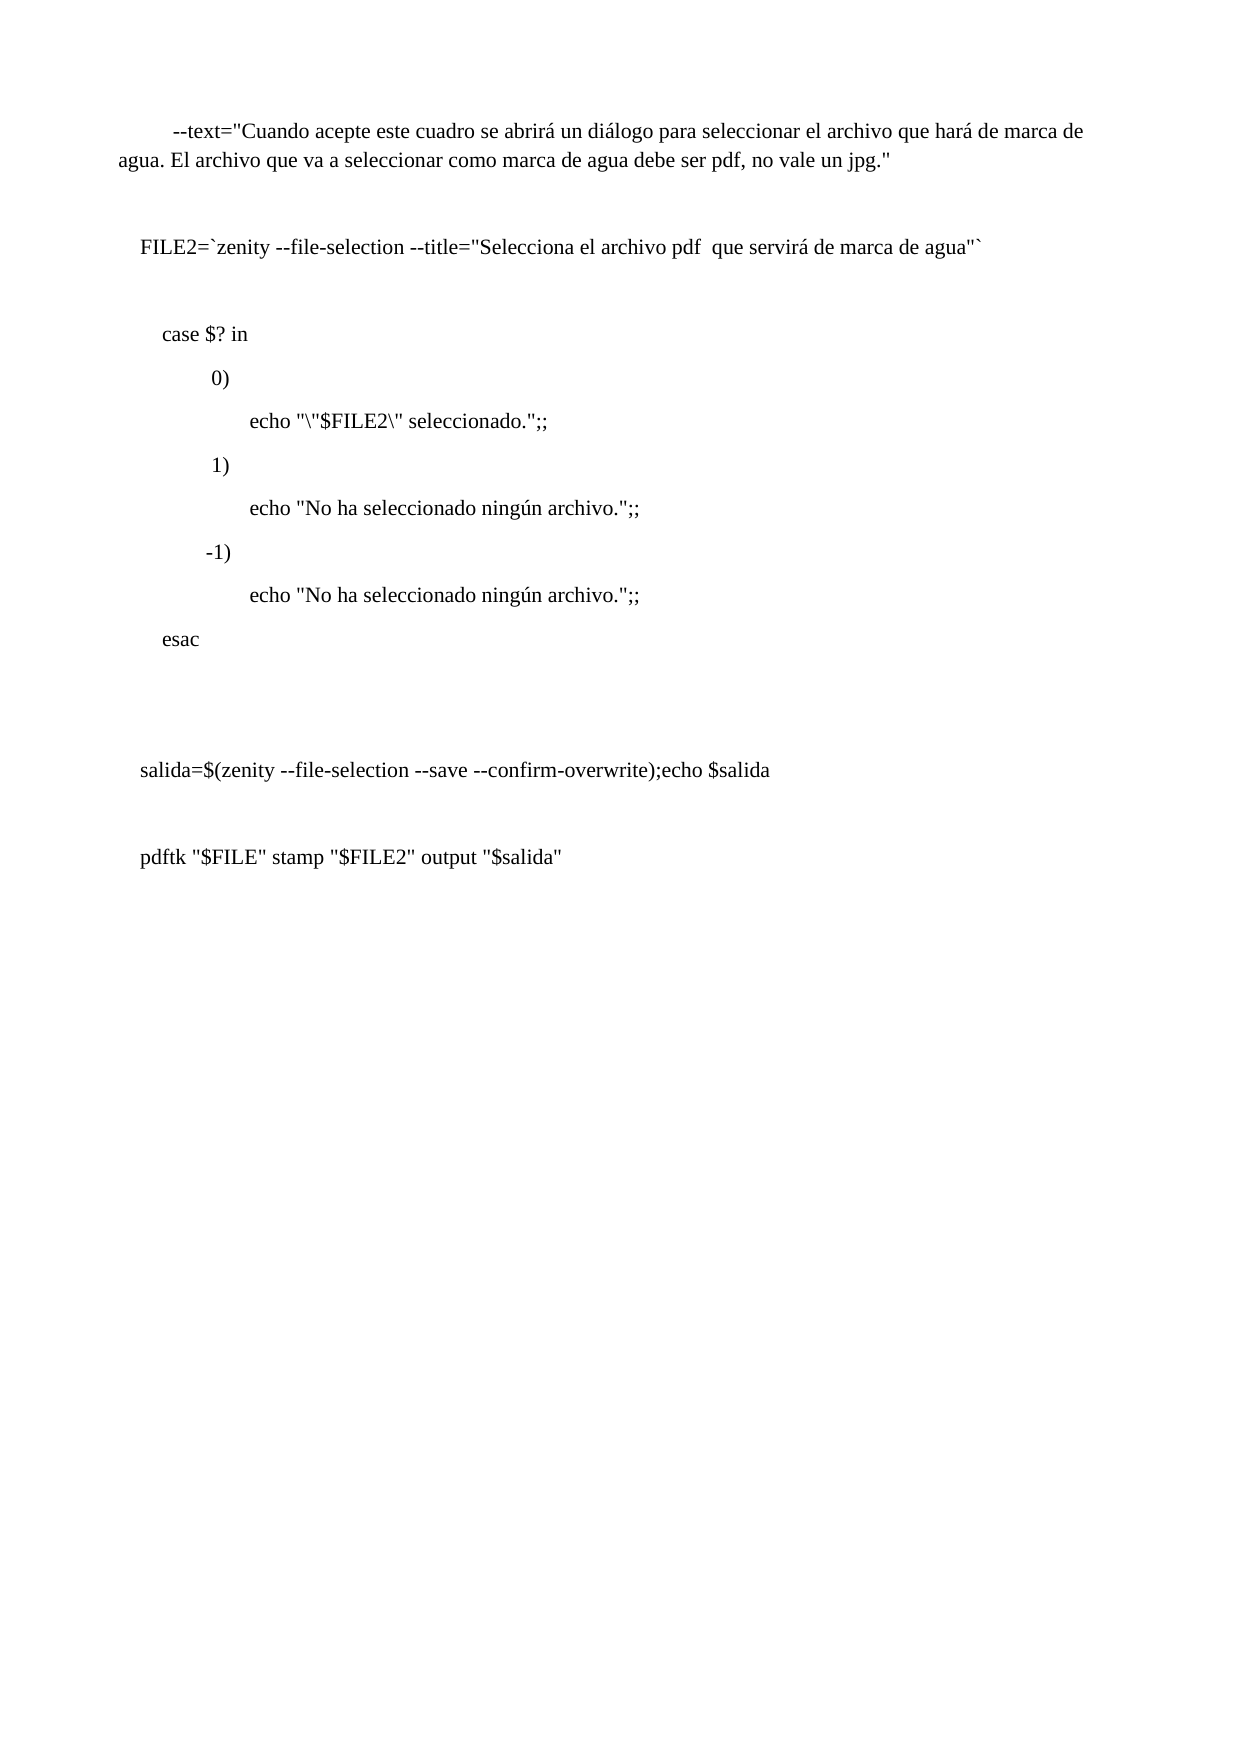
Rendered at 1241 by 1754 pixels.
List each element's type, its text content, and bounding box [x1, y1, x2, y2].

text case $? in [118, 321, 1122, 346]
text echo "No ha seleccionado ningún archivo.";; [118, 495, 1122, 521]
text --text="Cuando acepte este cuadro se abrirá un diálogo para seleccionar el archivo que hará de marca de agua. El archivo que va a seleccionar como marca de agua debe ser pdf, no vale un jpg." [118, 118, 1122, 172]
text echo "\"$FILE2\" seleccionado.";; [118, 408, 1122, 433]
text -1) [118, 539, 1122, 564]
text 0) [118, 365, 1122, 390]
text echo "No ha seleccionado ningún archivo.";; [118, 582, 1122, 608]
text FILE2=`zenity --file-selection --title="Selecciona el archivo pdf que servirá de marca de agua"` [118, 234, 1122, 259]
text pdftk "$FILE" stamp "$FILE2" output "$salida" [118, 844, 1122, 869]
text 1) [118, 452, 1122, 477]
text salida=$(zenity --file-selection --save --confirm-overwrite);echo $salida [118, 757, 1122, 782]
text esac [118, 626, 1122, 651]
